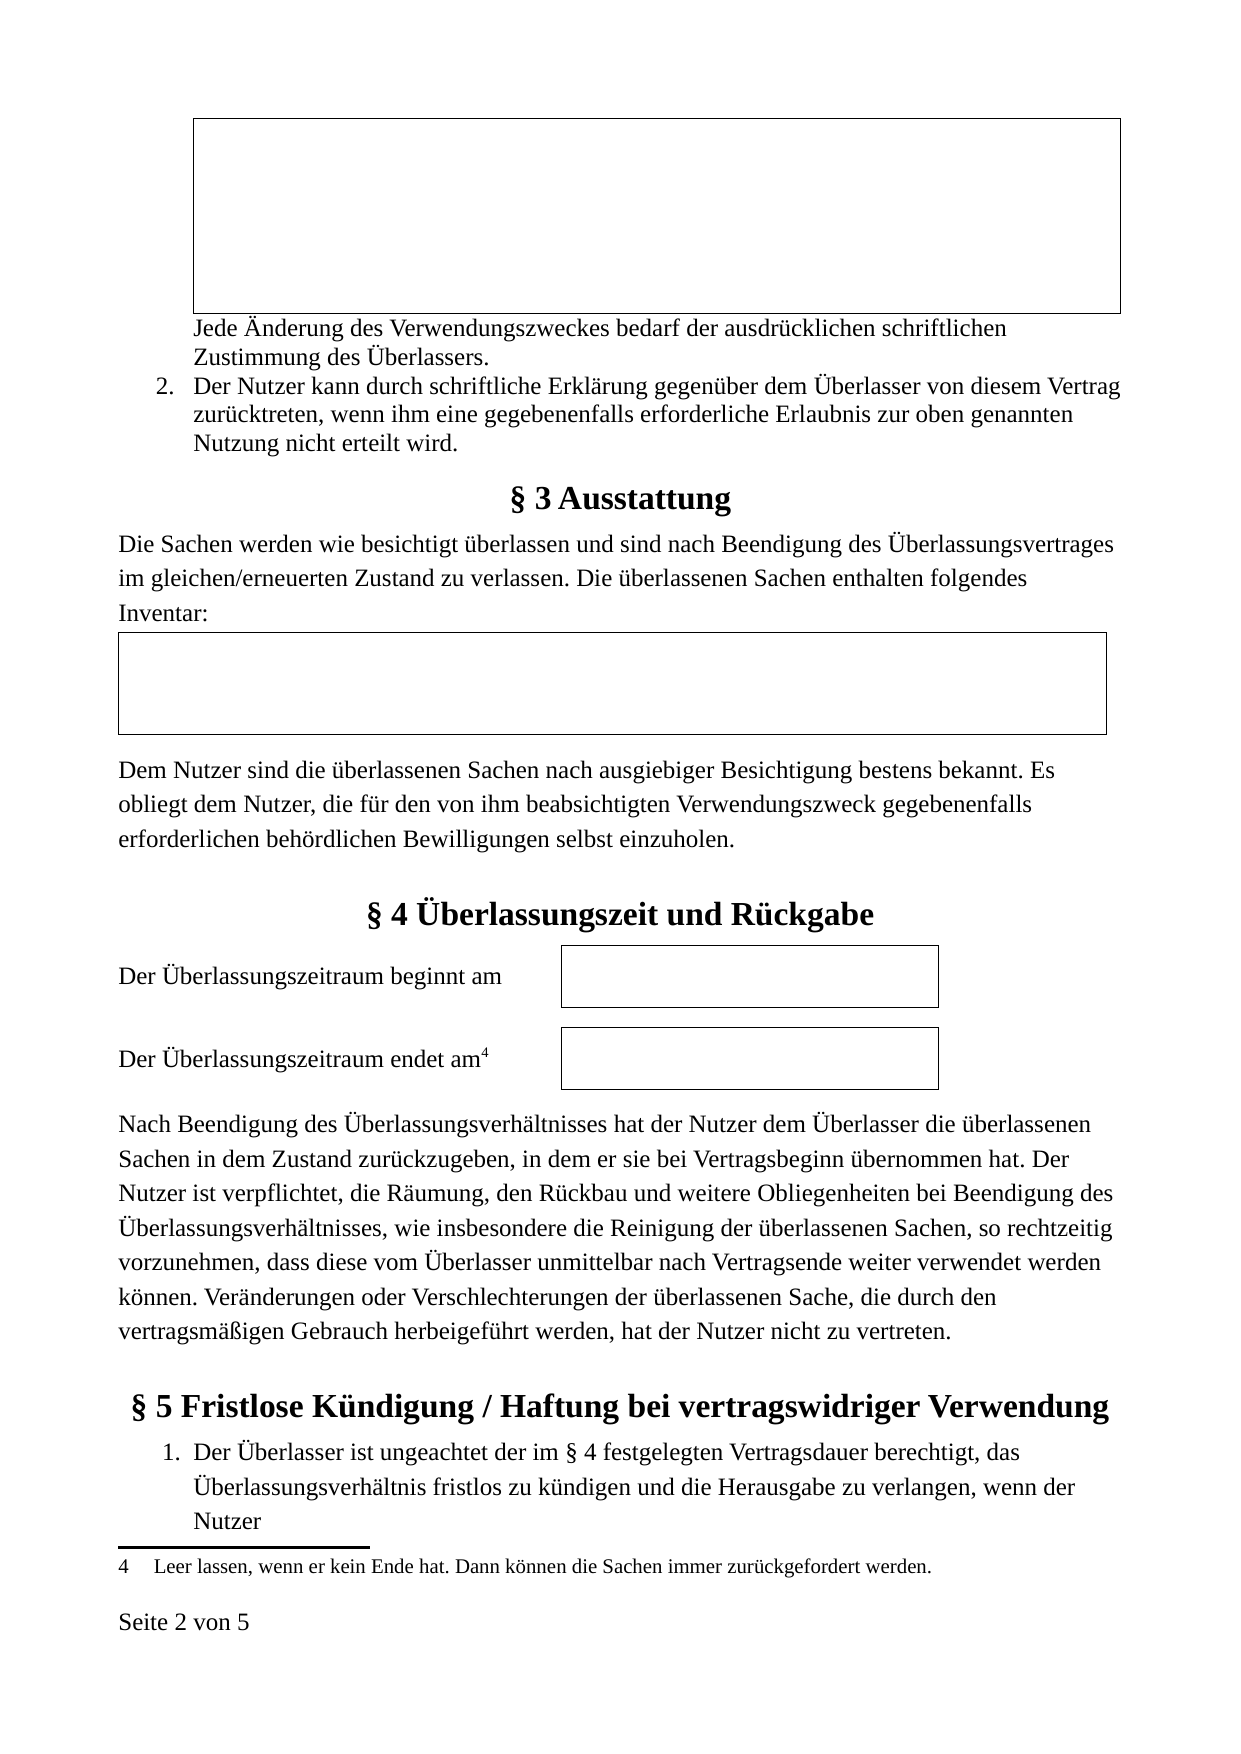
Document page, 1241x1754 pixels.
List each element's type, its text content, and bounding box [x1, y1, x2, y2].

text Der Überlassungszeitraum beginnt am [118, 945, 561, 1007]
text Dem Nutzer sind die überlassenen Sachen nach ausgiebiger Besichtigung bestens bekannt. Es obliegt dem Nutzer, die für den von ihm beabsichtigten Verwendungszweck gegebenenfalls erforderlichen behördlichen Bewilligungen selbst einzuholen. [118, 755, 1122, 852]
text Der Überlassungszeitraum endet am [118, 1027, 561, 1089]
text [939, 945, 1122, 1007]
list Die temporäre unentgeltliche Überlassung der Sachen erfolgt ausschließlich zum Zweck (genaue Beschreibung des Nutzungszwecks):Jede Änderung des Verwendungszweckes bedarf der ausdrücklichen schriftlichen Zustimmung des Überlassers. [156, 118, 1122, 371]
text Die Sachen werden wie besichtigt überlassen und sind nach Beendigung des Überlassungsvertrages im gleichen/erneuerten Zustand zu verlassen. Die überlassenen Sachen enthalten folgendes Inventar: [118, 529, 1122, 734]
subtitle § 3 Ausstattung [118, 478, 1122, 516]
list Der Überlasser ist ungeachtet der im § 4 festgelegten Vertragsdauer berechtigt, das Überlassungsverhältnis fristlos zu kündigen und die Herausgabe zu verlangen, wenn der Nutzer [156, 1437, 1122, 1535]
text Nach Beendigung des Überlassungsverhältnisses hat der Nutzer dem Überlasser die überlassenen Sachen in dem Zustand zurückzugeben, in dem er sie bei Vertragsbeginn übernommen hat. Der Nutzer ist verpflichtet, die Räumung, den Rückbau und weitere Obliegenheiten bei Beendigung des Überlassungsverhältnisses, wie insbesondere die Reinigung der überlassenen Sachen, so rechtzeitig vorzunehmen, dass diese vom Überlasser unmittelbar nach Vertragsende weiter verwendet werden können. Veränderungen oder Verschlechterungen der überlassenen Sache, die durch den vertragsmäßigen Gebrauch herbeigeführt werden, hat der Nutzer nicht zu vertreten. [118, 1109, 1122, 1345]
subtitle § 4 Überlassungszeit und Rückgabe [118, 894, 1122, 932]
list Der Nutzer kann durch schriftliche Erklärung gegenüber dem Überlasser von diesem Vertrag zurücktreten, wenn ihm eine gegebenenfalls erforderliche Erlaubnis zur oben genannten Nutzung nicht erteilt wird. [156, 371, 1122, 457]
subtitle § 5 Fristlose Kündigung / Haftung bei vertragswidriger Verwendung [118, 1386, 1122, 1425]
text [939, 1027, 1122, 1089]
text Leer lassen, wenn er kein Ende hat. Dann können die Sachen immer zurückgefordert werden. [118, 1553, 1122, 1578]
